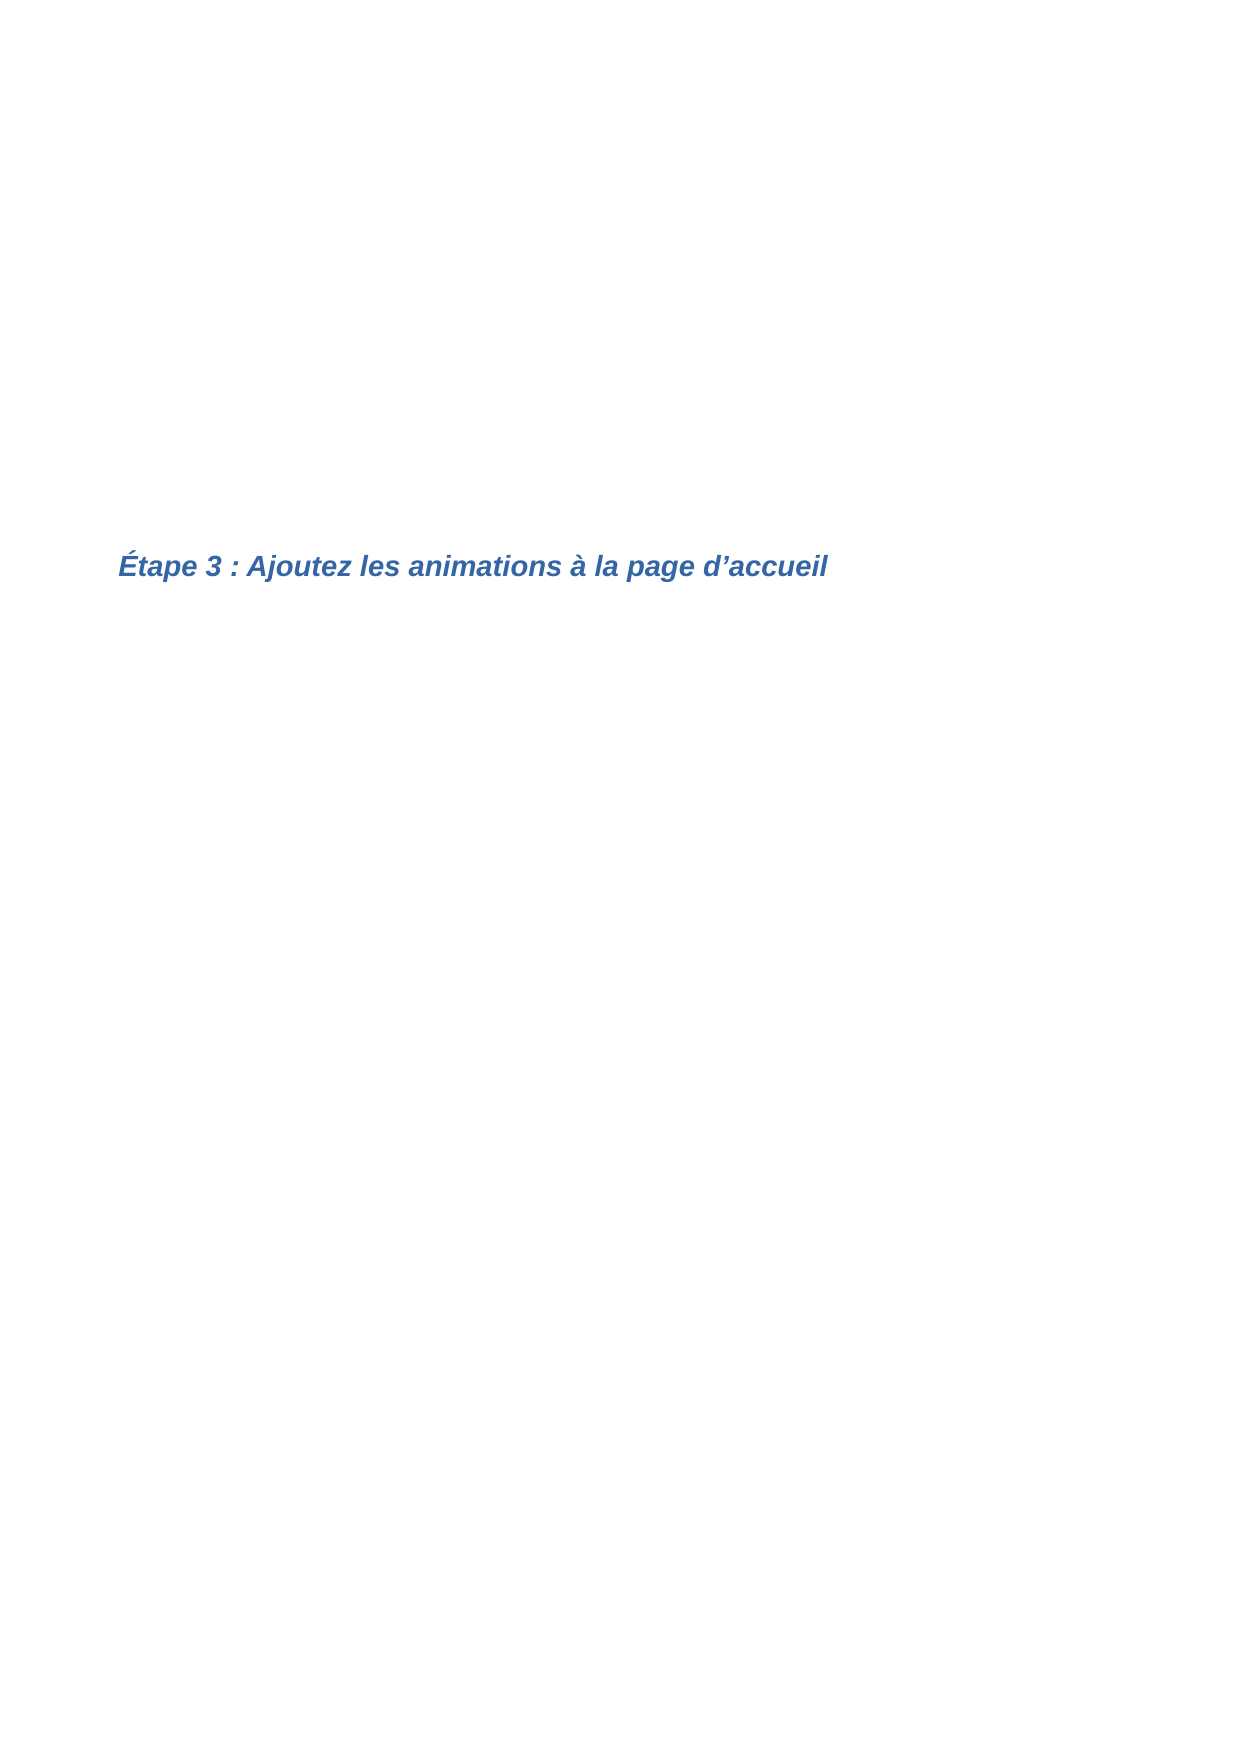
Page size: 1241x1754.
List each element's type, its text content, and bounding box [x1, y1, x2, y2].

text Étape 3 : Ajoutez les animations à la page d’accueil [118, 549, 1122, 583]
